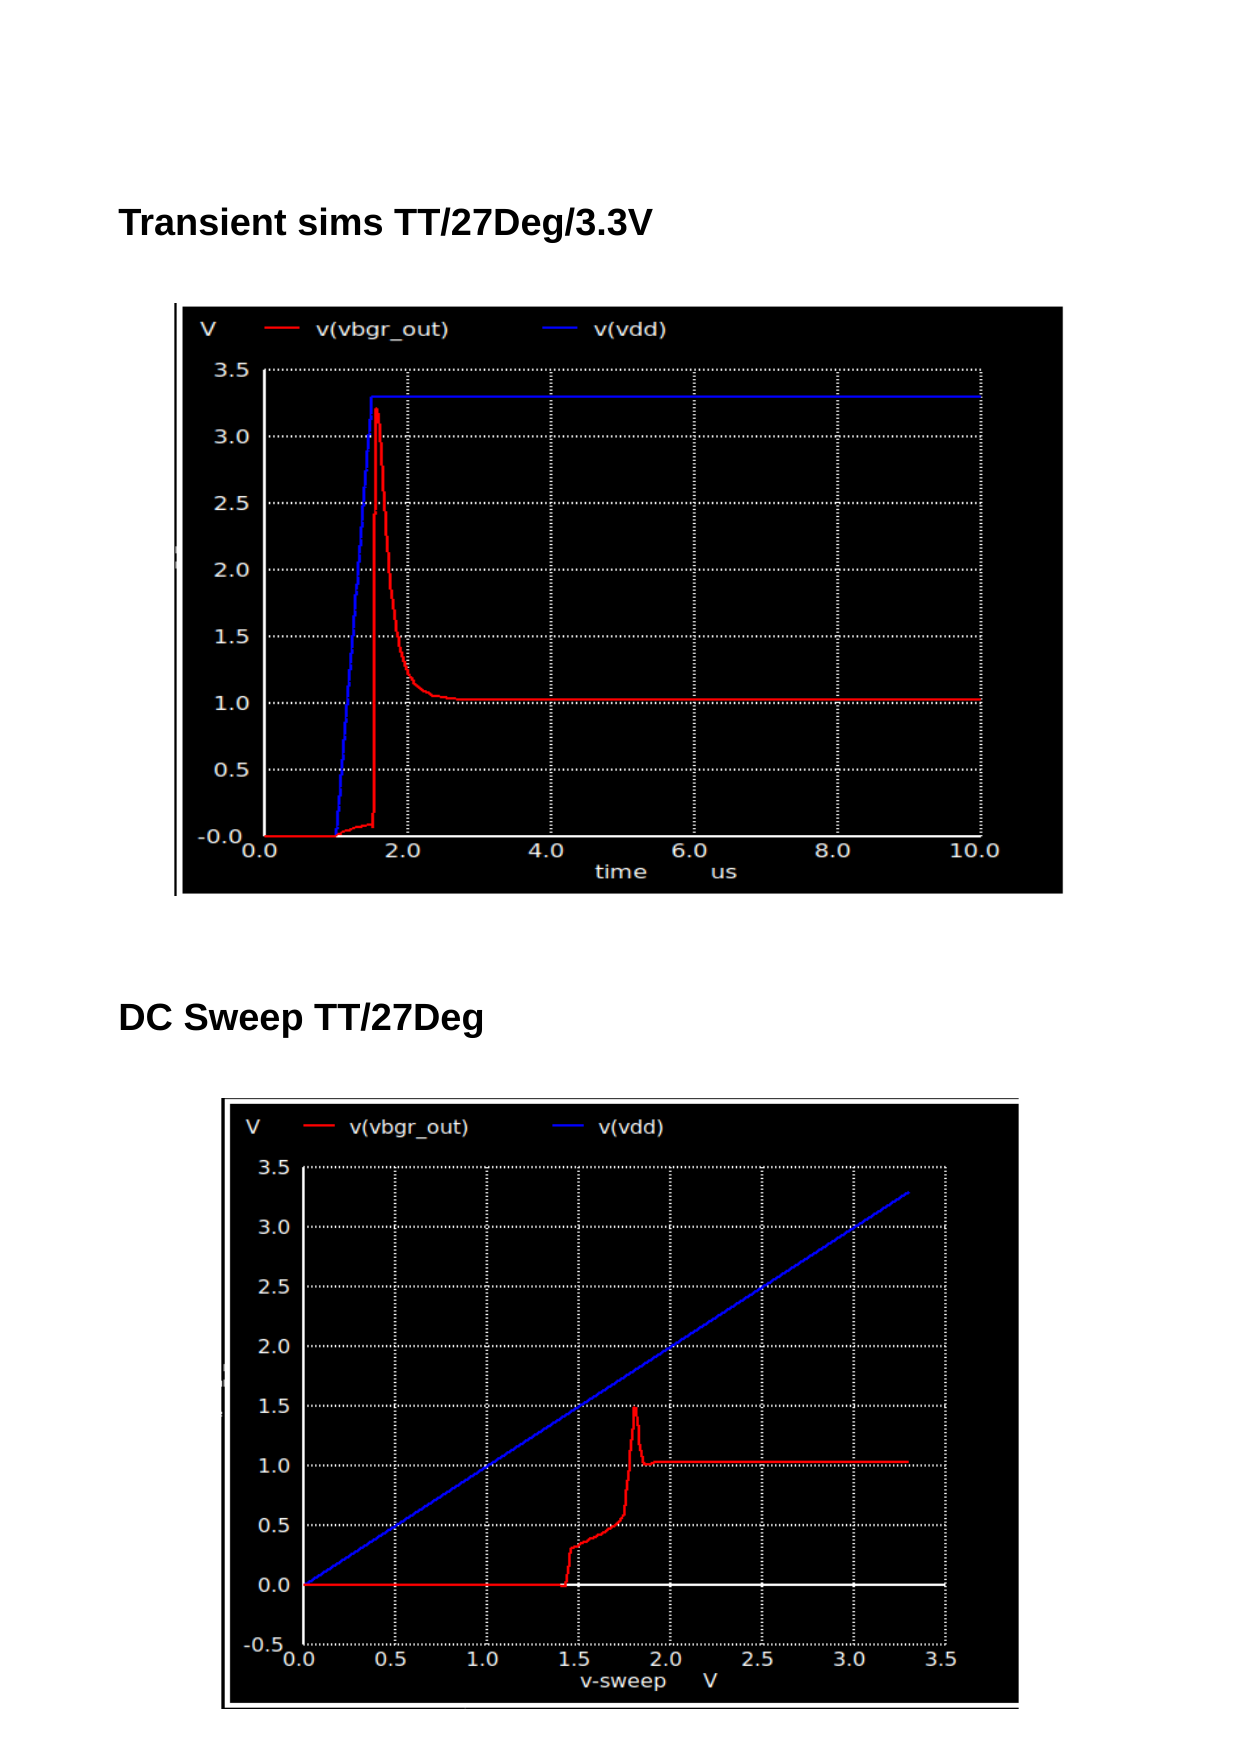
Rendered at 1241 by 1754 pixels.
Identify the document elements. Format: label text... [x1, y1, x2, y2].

subtitle DC Sweep TT/27Deg [118, 994, 1122, 1038]
picture [221, 1098, 1019, 1709]
subtitle Transient sims TT/27Deg/3.3V [118, 199, 1122, 243]
picture [174, 303, 1066, 896]
